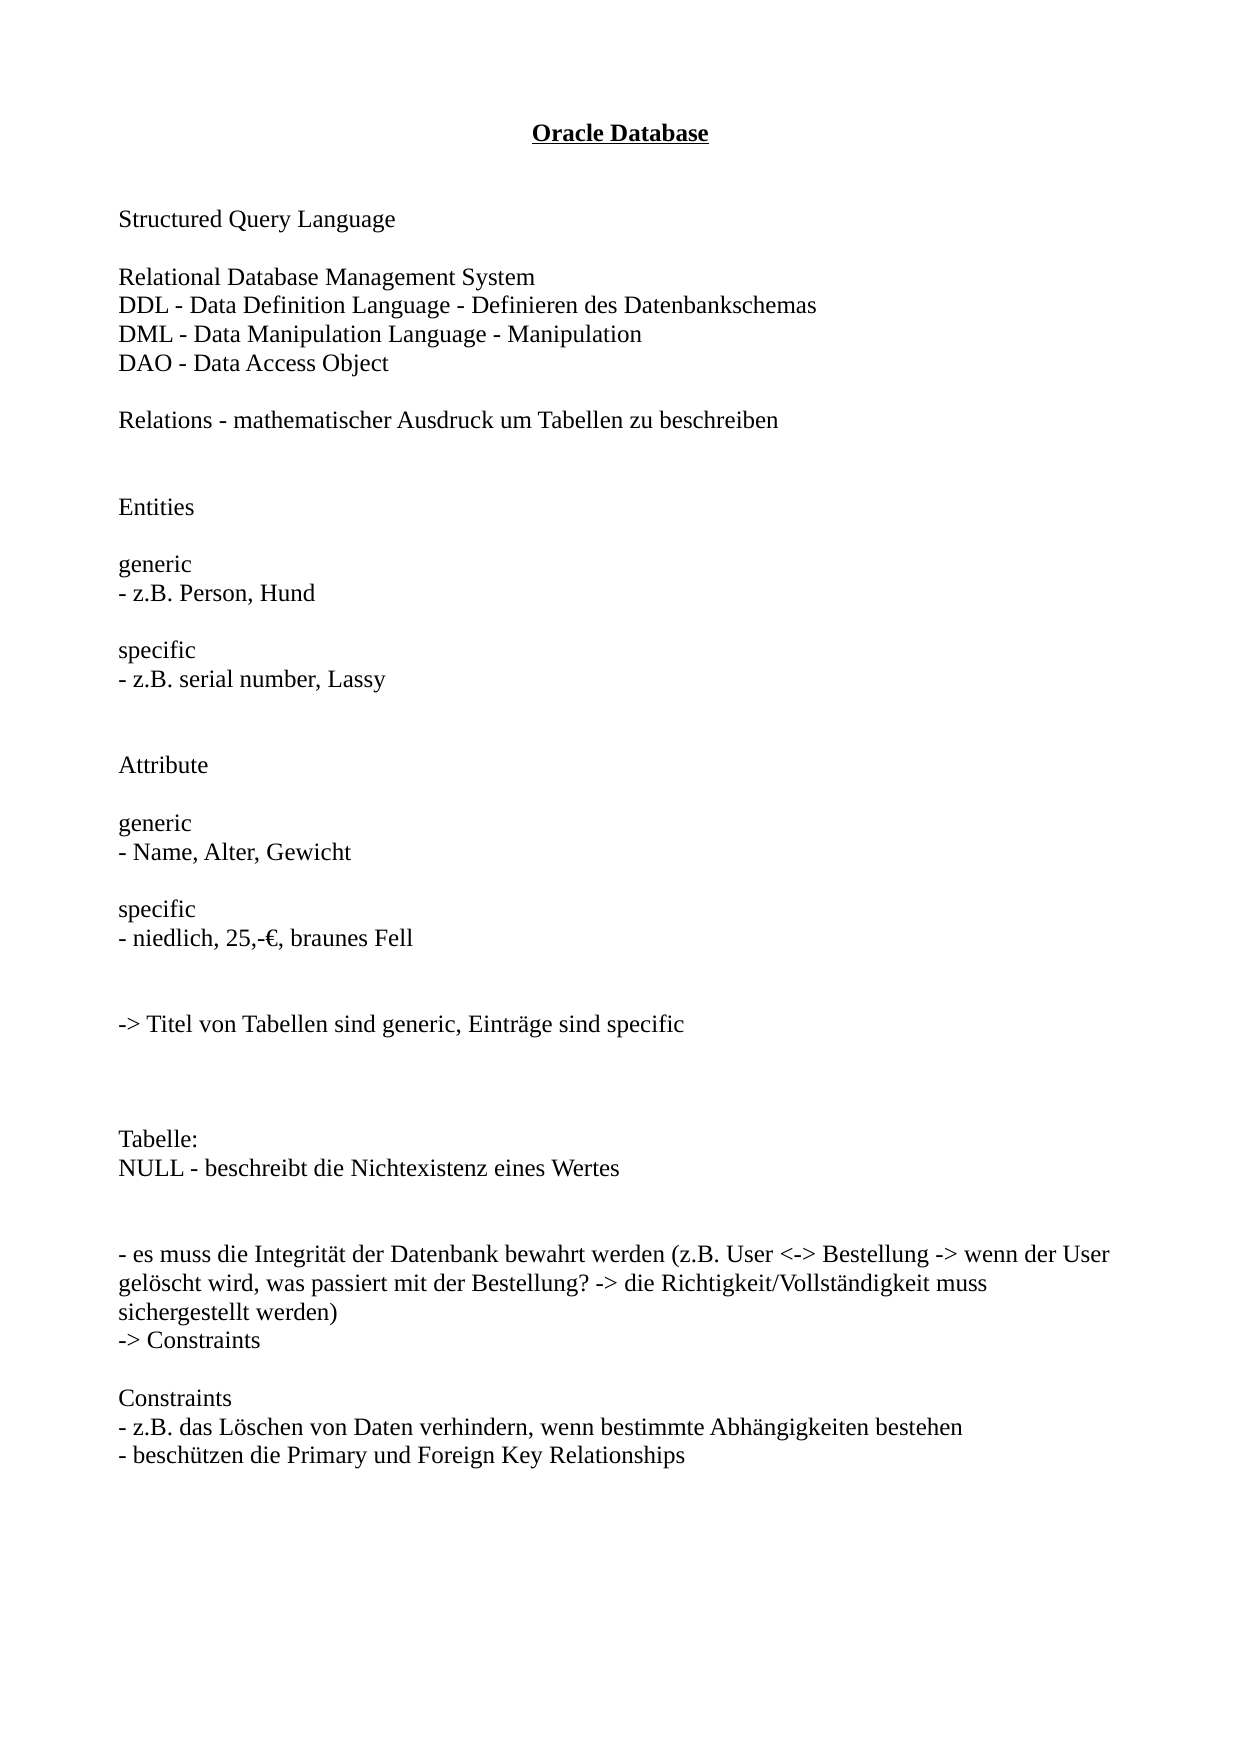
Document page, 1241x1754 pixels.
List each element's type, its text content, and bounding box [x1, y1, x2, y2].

text Entities [118, 492, 1122, 521]
text DDL - Data Definition Language - Definieren des Datenbankschemas [118, 291, 1122, 319]
text DML - Data Manipulation Language - Manipulation [118, 319, 1122, 348]
text DAO - Data Access Object [118, 348, 1122, 377]
text Attribute [118, 751, 1122, 779]
text Tabelle: [118, 1124, 1122, 1153]
text NULL - beschreibt die Nichtexistenz eines Wertes [118, 1153, 1122, 1182]
text Relational Database Management System [118, 262, 1122, 291]
text - z.B. das Löschen von Daten verhindern, wenn bestimmte Abhängigkeiten bestehen [118, 1412, 1122, 1441]
text generic [118, 808, 1122, 837]
text - beschützen die Primary und Foreign Key Relationships [118, 1441, 1122, 1469]
text -> Constraints [118, 1326, 1122, 1354]
text - z.B. serial number, Lassy [118, 664, 1122, 693]
text generic [118, 549, 1122, 578]
text specific [118, 894, 1122, 923]
text Relations - mathematischer Ausdruck um Tabellen zu beschreiben [118, 406, 1122, 434]
text - Name, Alter, Gewicht [118, 837, 1122, 866]
text -> Titel von Tabellen sind generic, Einträge sind specific [118, 1009, 1122, 1038]
text Constraints [118, 1383, 1122, 1412]
text Structured Query Language [118, 204, 1122, 233]
text - niedlich, 25,-€, braunes Fell [118, 923, 1122, 952]
text - z.B. Person, Hund [118, 578, 1122, 607]
text specific [118, 636, 1122, 664]
text Oracle Database [118, 118, 1122, 147]
text - es muss die Integrität der Datenbank bewahrt werden (z.B. User <-> Bestellung -> wenn der User gelöscht wird, was passiert mit der Bestellung? -> die Richtigkeit/Vollständigkeit muss sichergestellt werden) [118, 1239, 1122, 1326]
